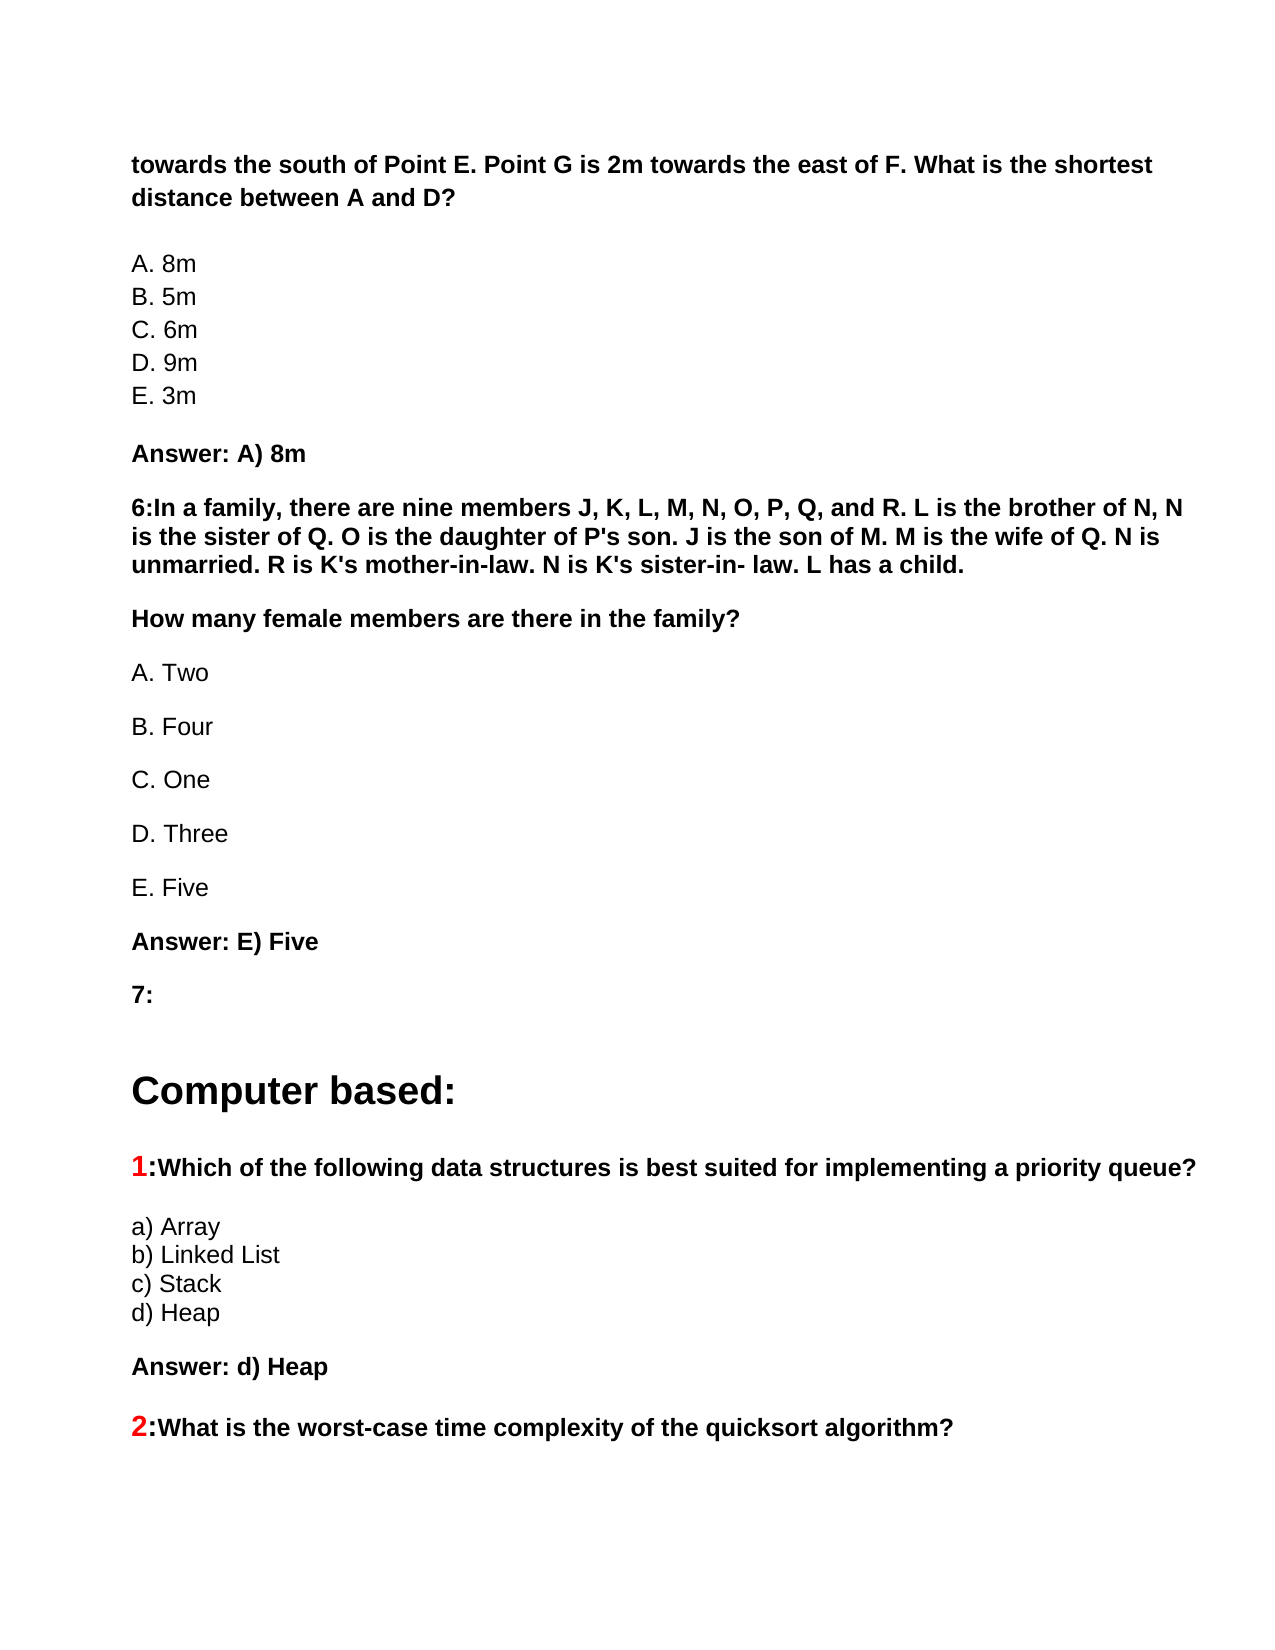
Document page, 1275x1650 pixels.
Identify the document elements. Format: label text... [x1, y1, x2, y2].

text 2:What is the worst-case time complexity of the quicksort algorithm? [131, 1409, 1200, 1443]
text towards the south of Point E. Point G is 2m towards the east of F. What is the shortest distance between A and D? [131, 150, 1200, 212]
text 6:In a family, there are nine members J, K, L, M, N, O, P, Q, and R. L is the brother of N, N is the sister of Q. O is the daughter of P's son. J is the son of M. M is the wife of Q. N is unmarried. R is K's mother-in-law. N is K's sister-in- law. L has a child. [131, 493, 1200, 579]
text How many female members are there in the family? [131, 604, 1200, 633]
text D. 9m [131, 348, 1200, 377]
text B. Four [131, 712, 1200, 740]
text C. One [131, 765, 1200, 794]
text Answer: E) Five [131, 927, 1200, 955]
text 7: [131, 980, 1200, 1009]
text E. 3m [131, 381, 1200, 410]
text a) Array b) Linked List c) Stack d) Heap [131, 1211, 1200, 1326]
text Computer based: [131, 1067, 1200, 1113]
text C. 6m [131, 315, 1200, 344]
text Answer: A) 8m [131, 439, 1200, 468]
text Answer: d) Heap [131, 1351, 1200, 1380]
text B. 5m [131, 282, 1200, 311]
text E. Five [131, 873, 1200, 902]
text 1:Which of the following data structures is best suited for implementing a priority queue? [131, 1149, 1200, 1182]
text A. Two [131, 658, 1200, 687]
text D. Three [131, 819, 1200, 848]
text A. 8m [131, 249, 1200, 278]
